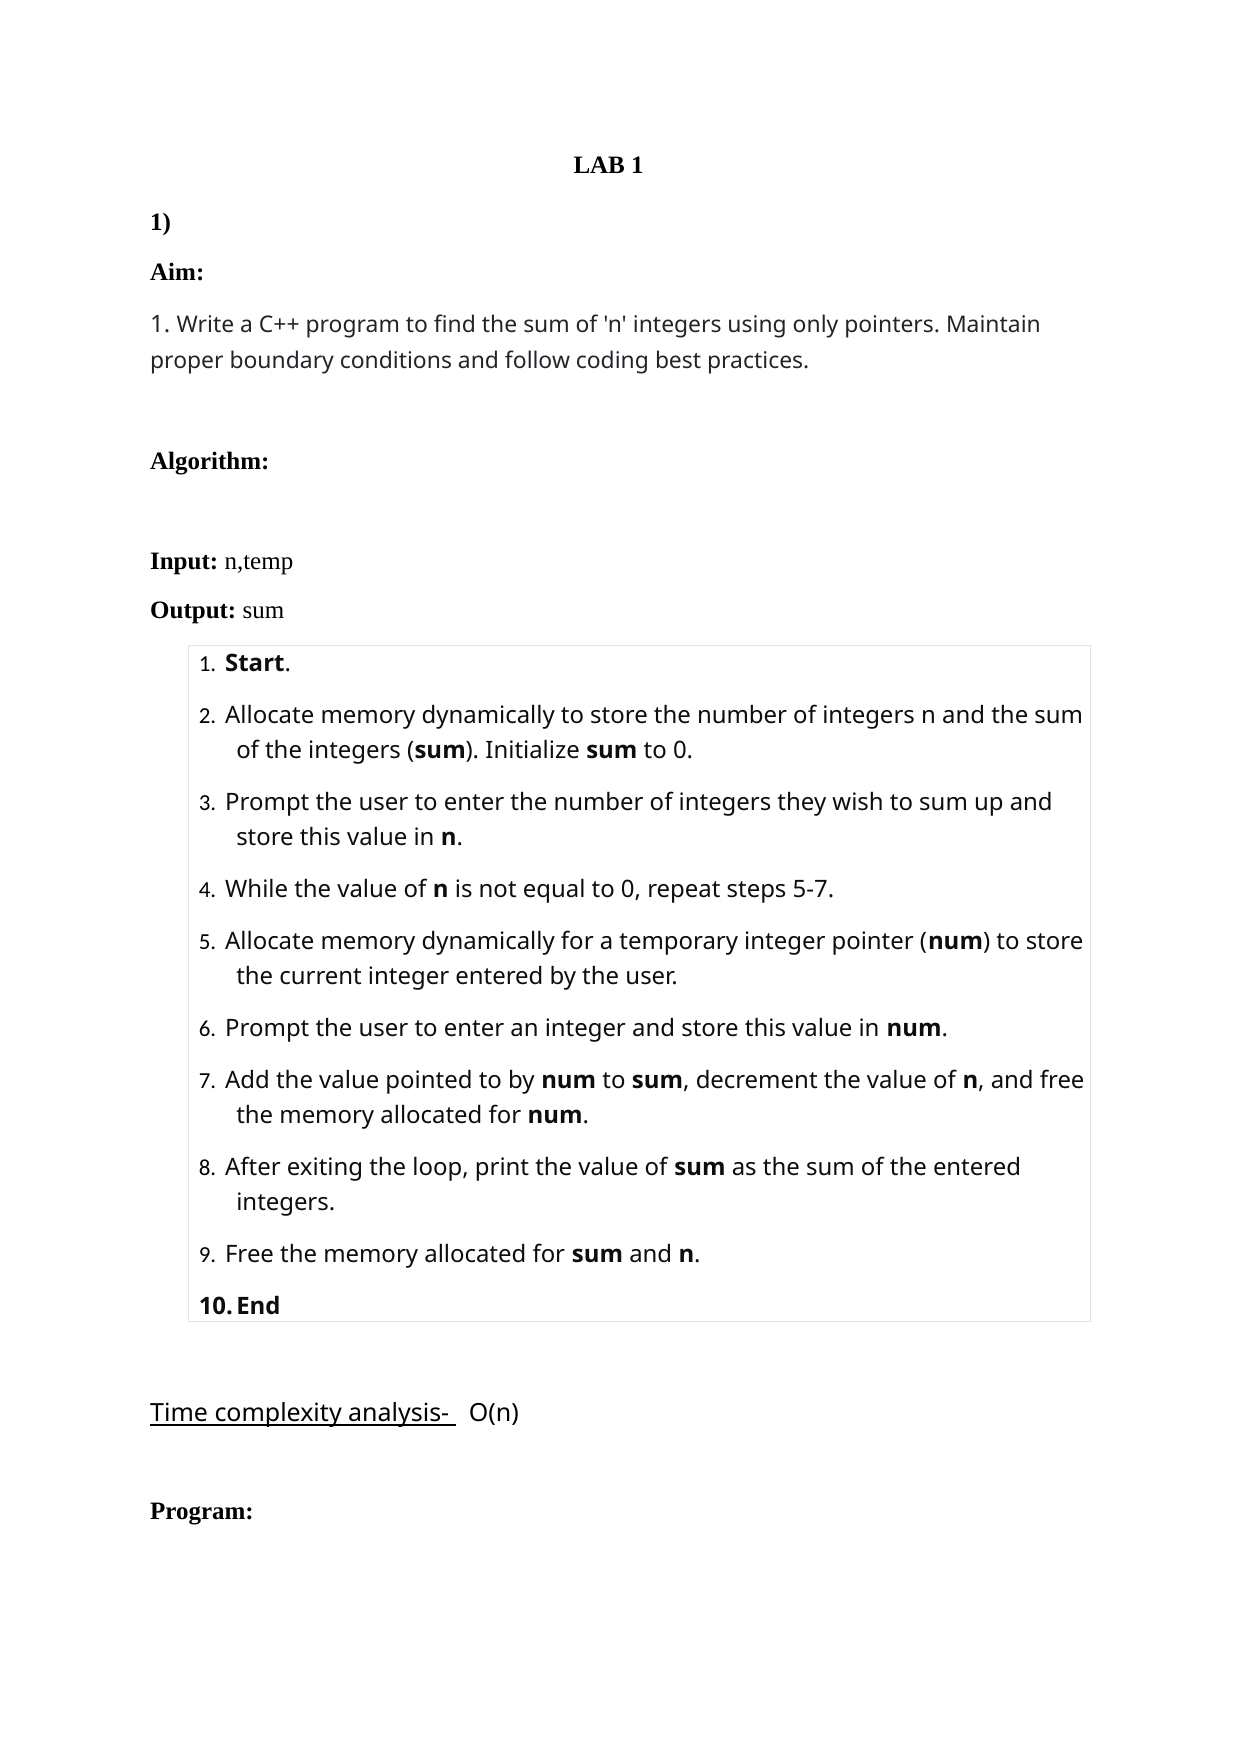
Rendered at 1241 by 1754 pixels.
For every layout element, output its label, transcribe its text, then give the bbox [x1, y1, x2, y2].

list Add the value pointed to by num to sum, decrement the value of n, and free the memory allocated for num. [189, 1062, 1090, 1130]
list End [189, 1288, 1090, 1321]
list Prompt the user to enter the number of integers they wish to sum up and store this value in n. [189, 784, 1090, 852]
list After exiting the loop, print the value of sum as the sum of the entered integers. [189, 1149, 1090, 1217]
table_header LAB 1 [139, 150, 1078, 179]
text Program: [150, 1496, 1090, 1525]
list Prompt the user to enter an integer and store this value in num. [189, 1010, 1090, 1043]
text Time complexity analysis- O(n) [150, 1395, 1090, 1429]
list Allocate memory dynamically for a temporary integer pointer (num) to store the current integer entered by the user. [189, 923, 1090, 991]
text Output: sum [150, 596, 1090, 624]
text 1. Write a C++ program to find the sum of 'n' integers using only pointers. Maintain proper boundary conditions and follow coding best practices. [150, 307, 1090, 375]
table_cell [139, 179, 1078, 207]
list Start. [189, 646, 1090, 678]
text Algorithm: [150, 446, 1090, 475]
text 1) [150, 207, 1090, 236]
list Free the memory allocated for sum and n. [189, 1236, 1090, 1269]
text Input: n,temp [150, 546, 1090, 574]
list While the value of n is not equal to 0, repeat steps 5-7. [189, 871, 1090, 904]
list Allocate memory dynamically to store the number of integers n and the sum of the integers (sum). Initialize sum to 0. [189, 697, 1090, 765]
text Aim: [150, 257, 1090, 286]
